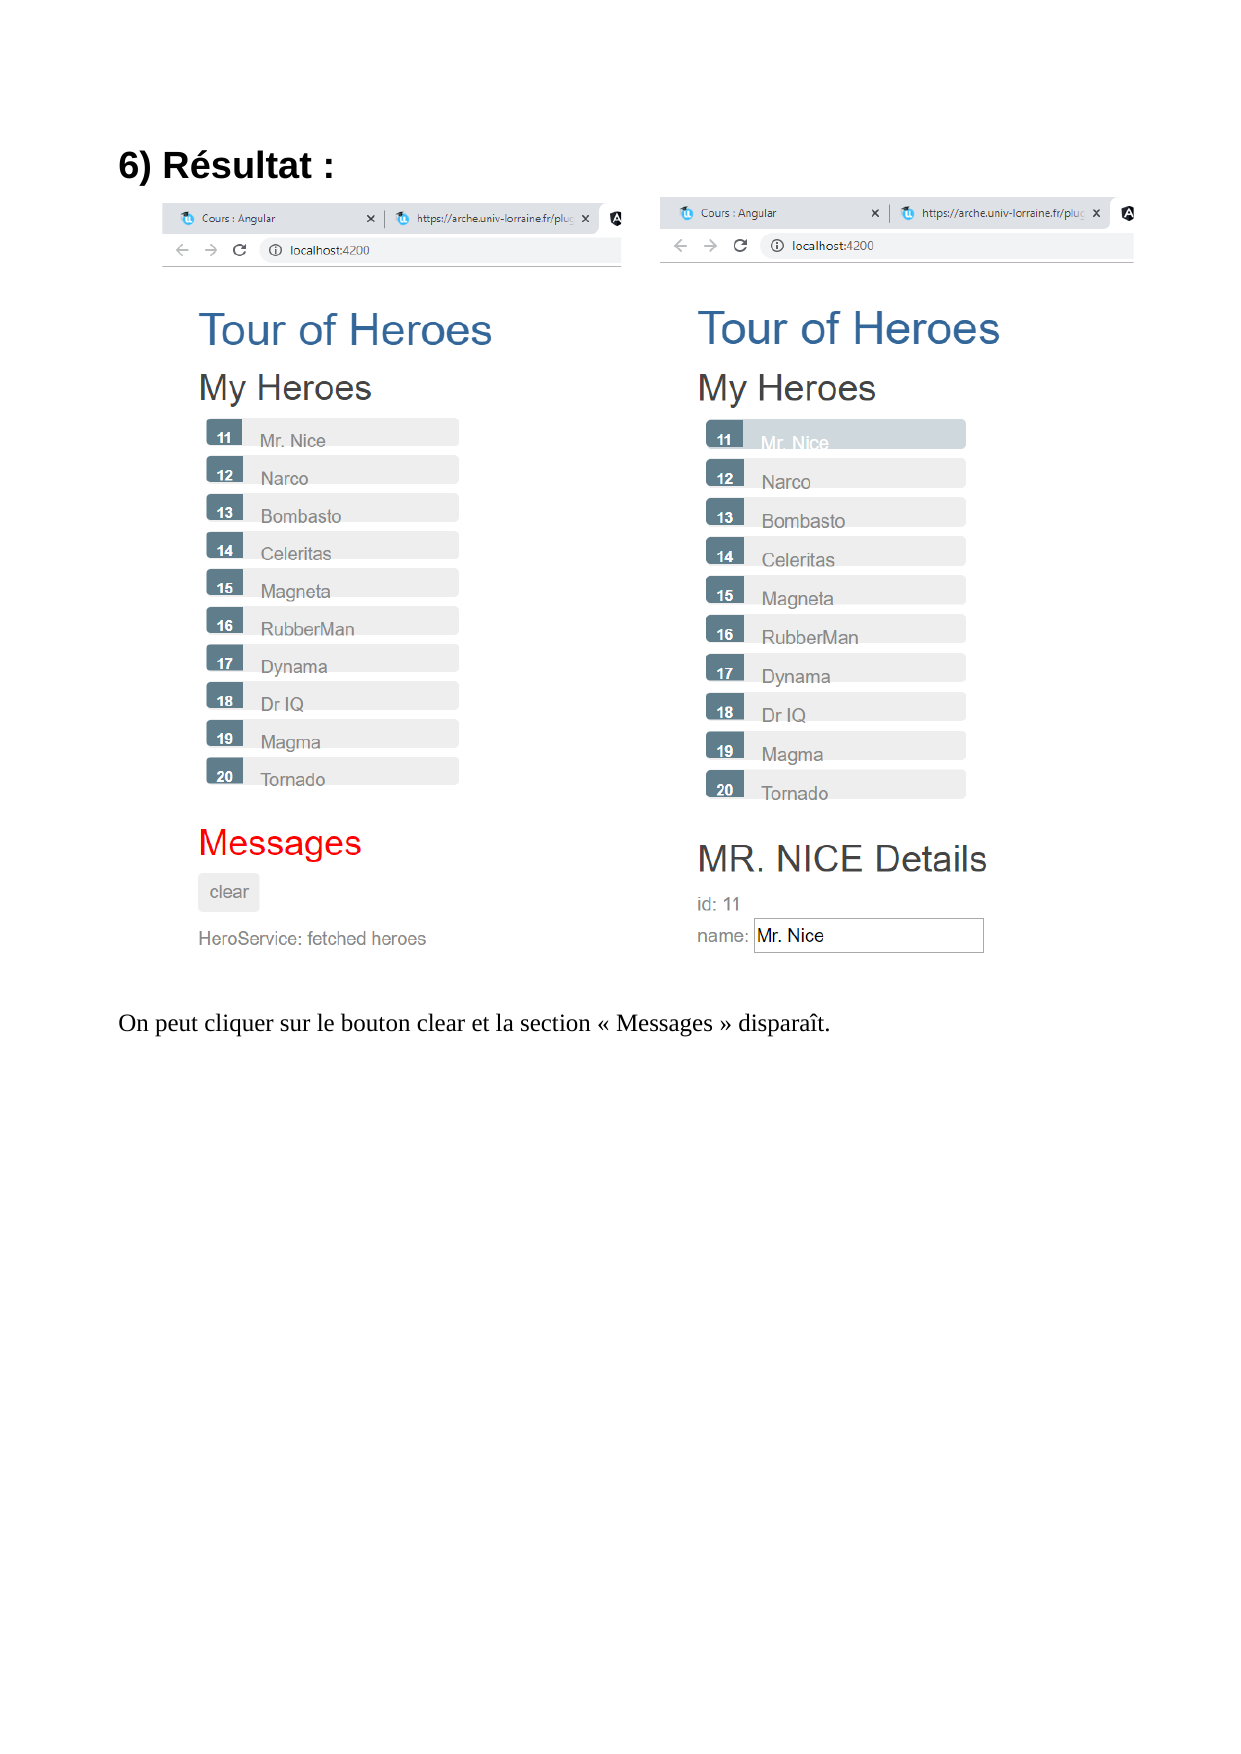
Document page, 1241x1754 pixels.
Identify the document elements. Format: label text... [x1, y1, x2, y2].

picture [162, 203, 622, 965]
text On peut cliquer sur le bouton clear et la section « Messages » disparaît. [118, 1008, 1122, 1037]
subtitle 6) Résultat : [118, 143, 1122, 187]
picture [660, 197, 1134, 961]
